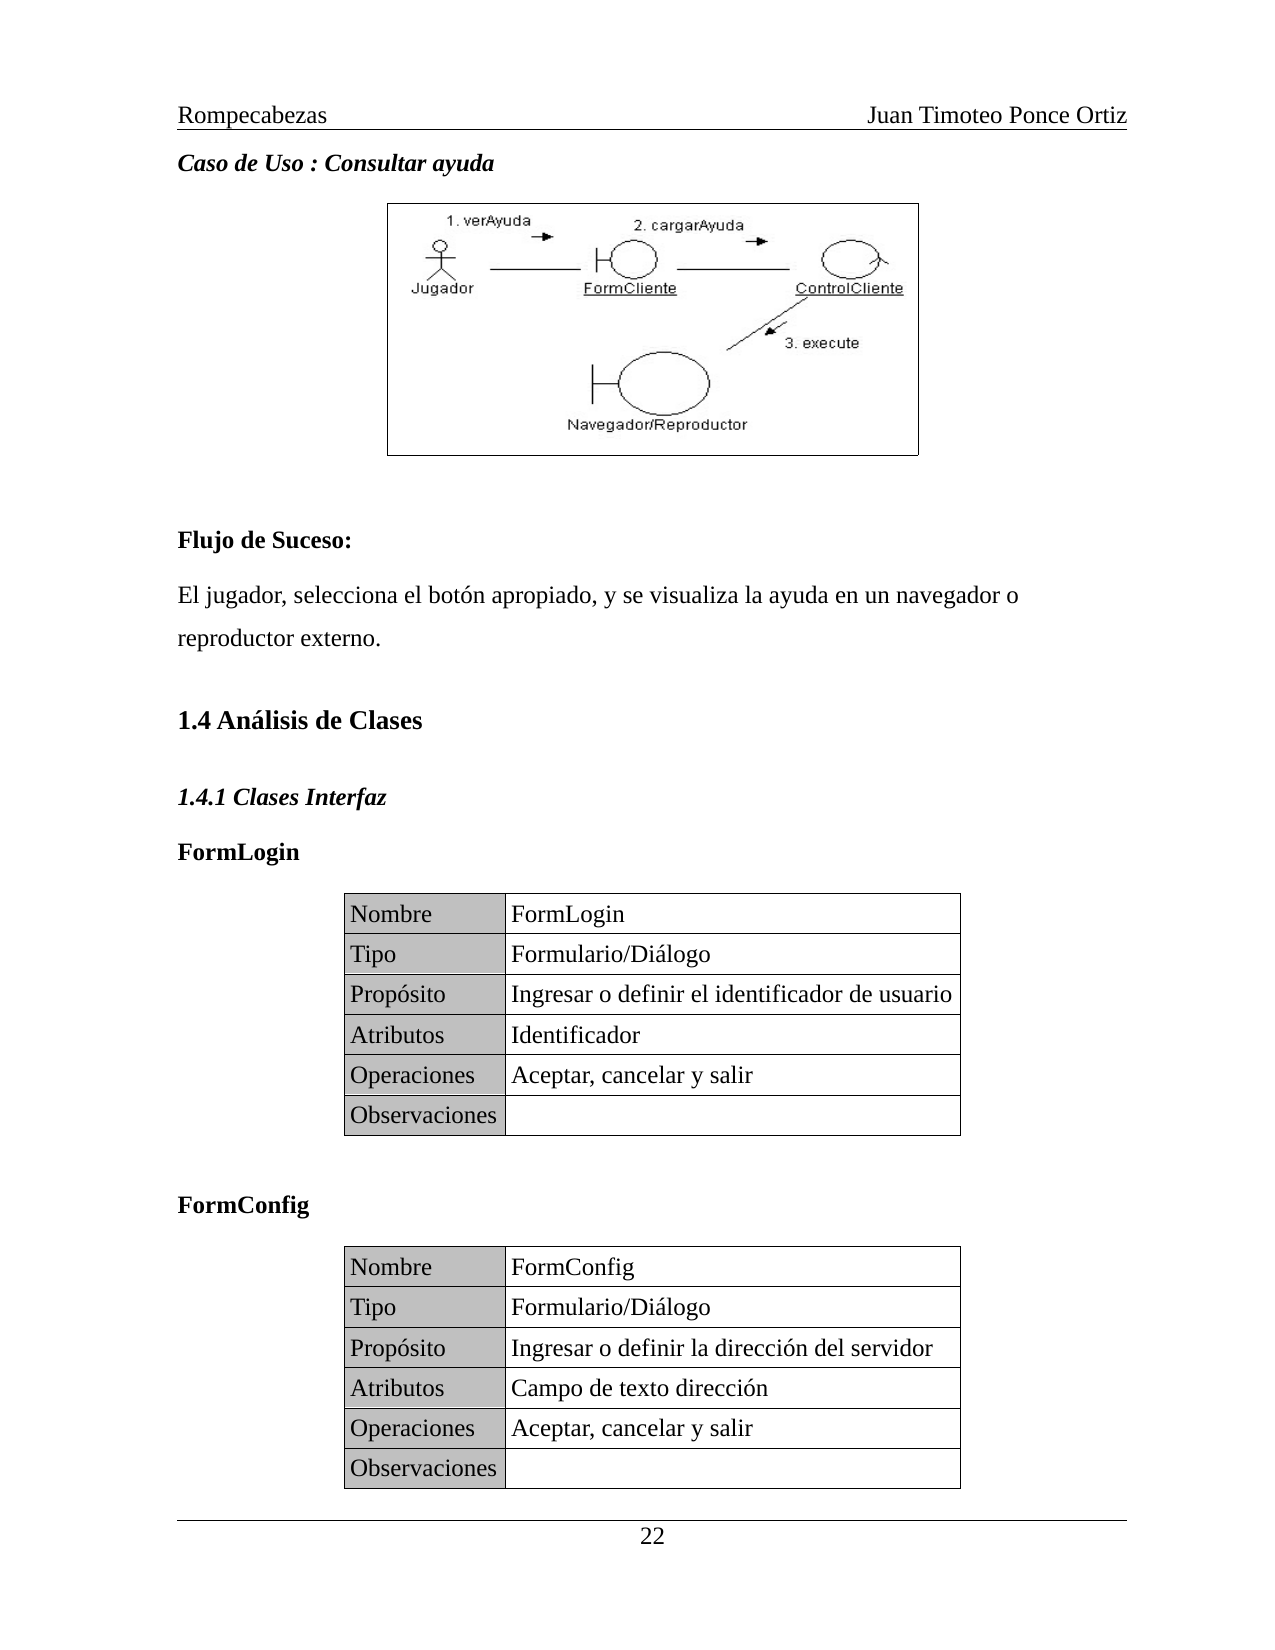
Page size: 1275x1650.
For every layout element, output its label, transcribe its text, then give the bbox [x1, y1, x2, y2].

table_cell Ingresar o definir el identificador de usuario [506, 975, 960, 1014]
text FormLogin [177, 837, 1127, 866]
subtitle Caso de Uso : Consultar ayuda [177, 148, 1127, 176]
table_cell Formulario/Diálogo [506, 934, 960, 973]
text FormConfig [177, 1191, 1127, 1219]
table_cell [506, 1096, 960, 1135]
table_cell Operaciones [345, 1409, 505, 1448]
table_cell [506, 1449, 960, 1488]
text Flujo de Suceso: [177, 525, 1127, 553]
table_header FormLogin [506, 894, 960, 933]
table_cell Observaciones [345, 1096, 505, 1135]
table_cell Aceptar, cancelar y salir [506, 1055, 960, 1094]
table_cell Atributos [345, 1368, 505, 1407]
table_cell Propósito [345, 975, 505, 1014]
subtitle 1.4 Análisis de Clases [177, 704, 1127, 735]
table_header Nombre [345, 894, 505, 933]
table_header Nombre [345, 1247, 505, 1286]
table_cell Campo de texto dirección [506, 1368, 960, 1407]
table_cell Operaciones [345, 1055, 505, 1094]
table_cell Ingresar o definir la dirección del servidor [506, 1328, 960, 1367]
table_cell Atributos [345, 1015, 505, 1054]
table_cell Tipo [345, 934, 505, 973]
table_cell Aceptar, cancelar y salir [506, 1409, 960, 1448]
picture [390, 206, 915, 452]
text El jugador, selecciona el botón apropiado, y se visualiza la ayuda en un navegador o reproductor externo. [177, 580, 1127, 652]
table_cell Propósito [345, 1328, 505, 1367]
table_cell Tipo [345, 1287, 505, 1327]
table_cell Observaciones [345, 1449, 505, 1488]
table_header FormConfig [506, 1247, 960, 1286]
table_cell Identificador [506, 1015, 960, 1054]
table_cell Formulario/Diálogo [506, 1287, 960, 1327]
subtitle 1.4.1 Clases Interfaz [177, 782, 1127, 811]
